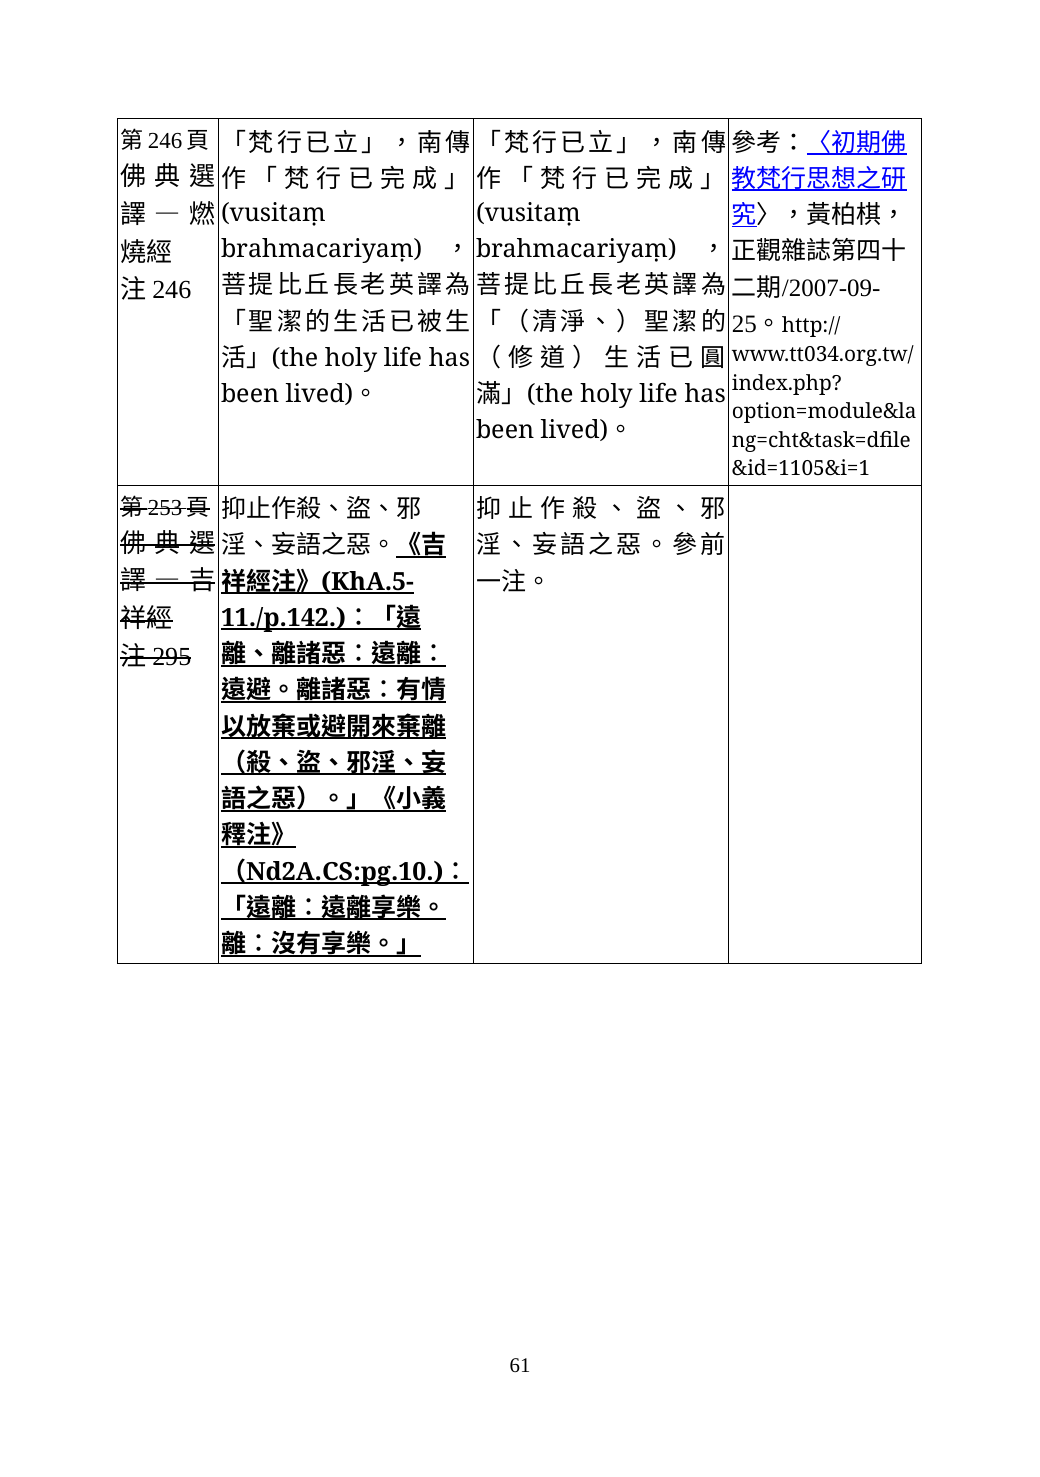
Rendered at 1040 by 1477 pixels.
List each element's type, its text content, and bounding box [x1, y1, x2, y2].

table_cell [729, 486, 921, 963]
table_cell 第253頁 佛典選譯—吉祥經 注 295 [118, 486, 218, 963]
table_cell 「梵行已立」，南傳作「梵行已完成」(vusitaṃ brahmacariyaṃ)，菩提比丘長老英譯為「（清淨、）聖潔的（修道）生活已圓滿」(the holy life has been lived)。 [474, 119, 728, 485]
table_cell 抑止作殺、盜、邪淫、妄語之惡。《吉祥經注》(KhA.5-11./p.142.)︰「遠離、離諸惡︰遠離︰遠避。離諸惡︰有情以放棄或避開來棄離（殺、盜、邪淫、妄語之惡）。」《小義釋注》（Nd2A.CS:pg.10.)︰「遠離︰遠離享樂。離︰沒有享樂。」 [219, 486, 473, 963]
table_cell 參考：〈初期佛教梵行思想之研究〉，黃柏棋，正觀雜誌第四十二期/2007-09-25。http://www.tt034.org.tw/index.php?option=module&lang=cht&task=dfile&id=1105&i=1 [729, 119, 921, 485]
table_cell 「梵行已立」，南傳作「梵行已完成」(vusitaṃ brahmacariyaṃ)，菩提比丘長老英譯為「聖潔的生活已被生活」(the holy life has been lived)。 [219, 119, 473, 485]
table_cell 抑止作殺、盜、邪淫、妄語之惡。參前一注。 [474, 486, 728, 963]
table_cell 第246頁 佛典選譯—燃燒經 注 246 [118, 119, 218, 485]
